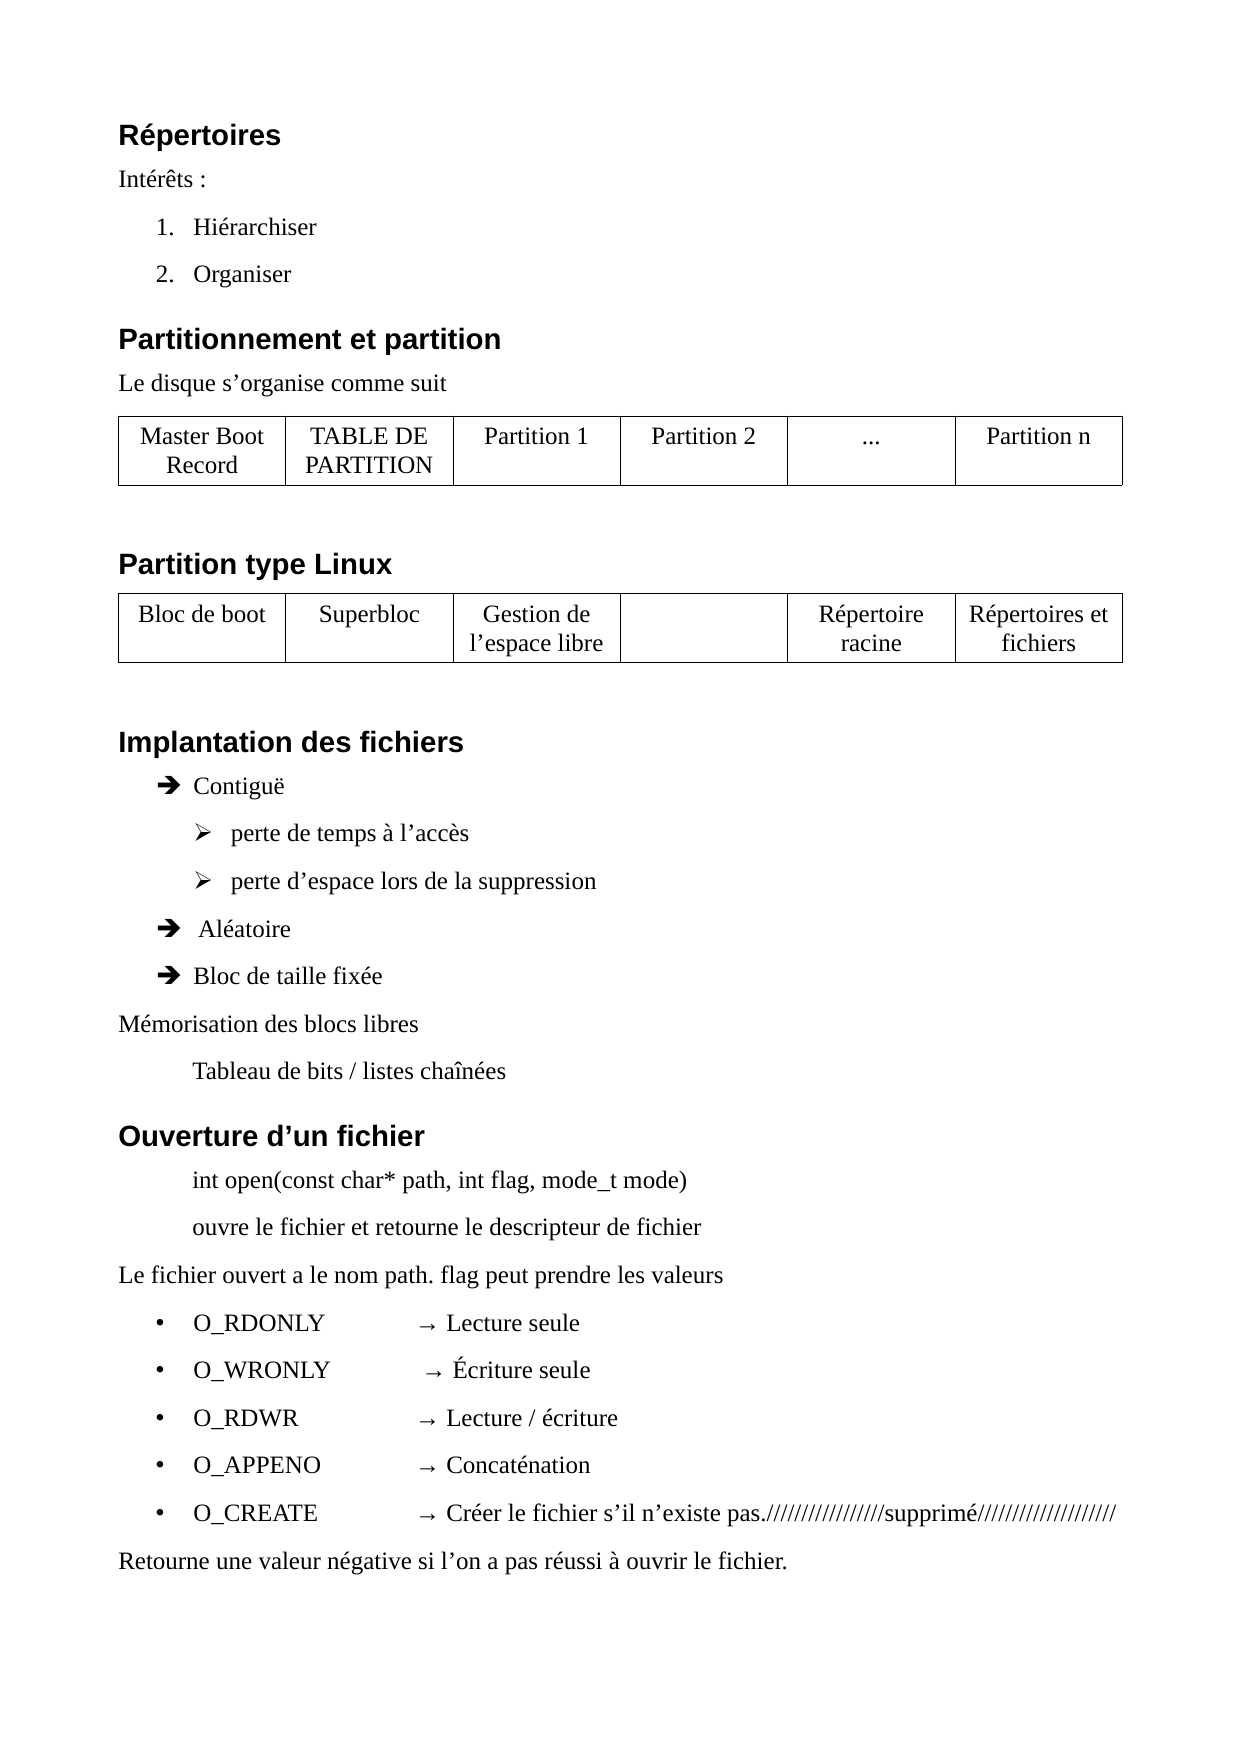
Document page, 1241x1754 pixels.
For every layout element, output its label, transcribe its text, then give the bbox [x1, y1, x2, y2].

table_header Bloc de boot [119, 594, 285, 662]
list O_CREATE → Créer le fichier s’il n’existe pas./////////////////supprimé//////////////////// [156, 1498, 1122, 1527]
text Retourne une valeur négative si l’on a pas réussi à ouvrir le fichier. [118, 1546, 1122, 1574]
list perte d’espace lors de la suppression [193, 866, 1122, 895]
text Le fichier ouvert a le nom path. flag peut prendre les valeurs [118, 1260, 1122, 1289]
list O_APPENO → Concaténation [156, 1451, 1122, 1479]
list Aléatoire [156, 914, 1122, 942]
list O_RDWR → Lecture / écriture [156, 1403, 1122, 1432]
subtitle Partitionnement et partition [118, 322, 1122, 356]
text Mémorisation des blocs libres [118, 1009, 1122, 1038]
text ouvre le fichier et retourne le descripteur de fichier [118, 1212, 1122, 1241]
subtitle Ouverture d’un fichier [118, 1119, 1122, 1152]
list O_WRONLY → Écriture seule [156, 1355, 1122, 1384]
table_header Partition n [956, 417, 1122, 485]
text Intérêts : [118, 164, 1122, 193]
table_header Partition 1 [454, 417, 620, 485]
table_header Gestion de l’espace libre [454, 594, 620, 662]
table_header Répertoire racine [788, 594, 955, 662]
text int open(const char* path, int flag, mode_t mode) [118, 1165, 1122, 1194]
list Bloc de taille fixée [156, 961, 1122, 990]
list O_RDONLY → Lecture seule [156, 1308, 1122, 1336]
subtitle Implantation des fichiers [118, 724, 1122, 758]
table_header Master Boot Record [119, 417, 285, 485]
table_header TABLE DE PARTITION [286, 417, 453, 485]
list perte de temps à l’accès [193, 818, 1122, 847]
table_header Répertoires et fichiers [956, 594, 1122, 662]
text Tableau de bits / listes chaînées [118, 1056, 1122, 1085]
text Le disque s’organise comme suit [118, 368, 1122, 397]
subtitle Partition type Linux [118, 547, 1122, 581]
table_header [621, 594, 787, 662]
subtitle Répertoires [118, 118, 1122, 152]
list Contiguë [156, 771, 1122, 799]
list Organiser [156, 259, 1122, 288]
table_header Partition 2 [621, 417, 787, 485]
table_header Superbloc [286, 594, 453, 662]
table_header ... [788, 417, 955, 485]
list Hiérarchiser [156, 212, 1122, 241]
